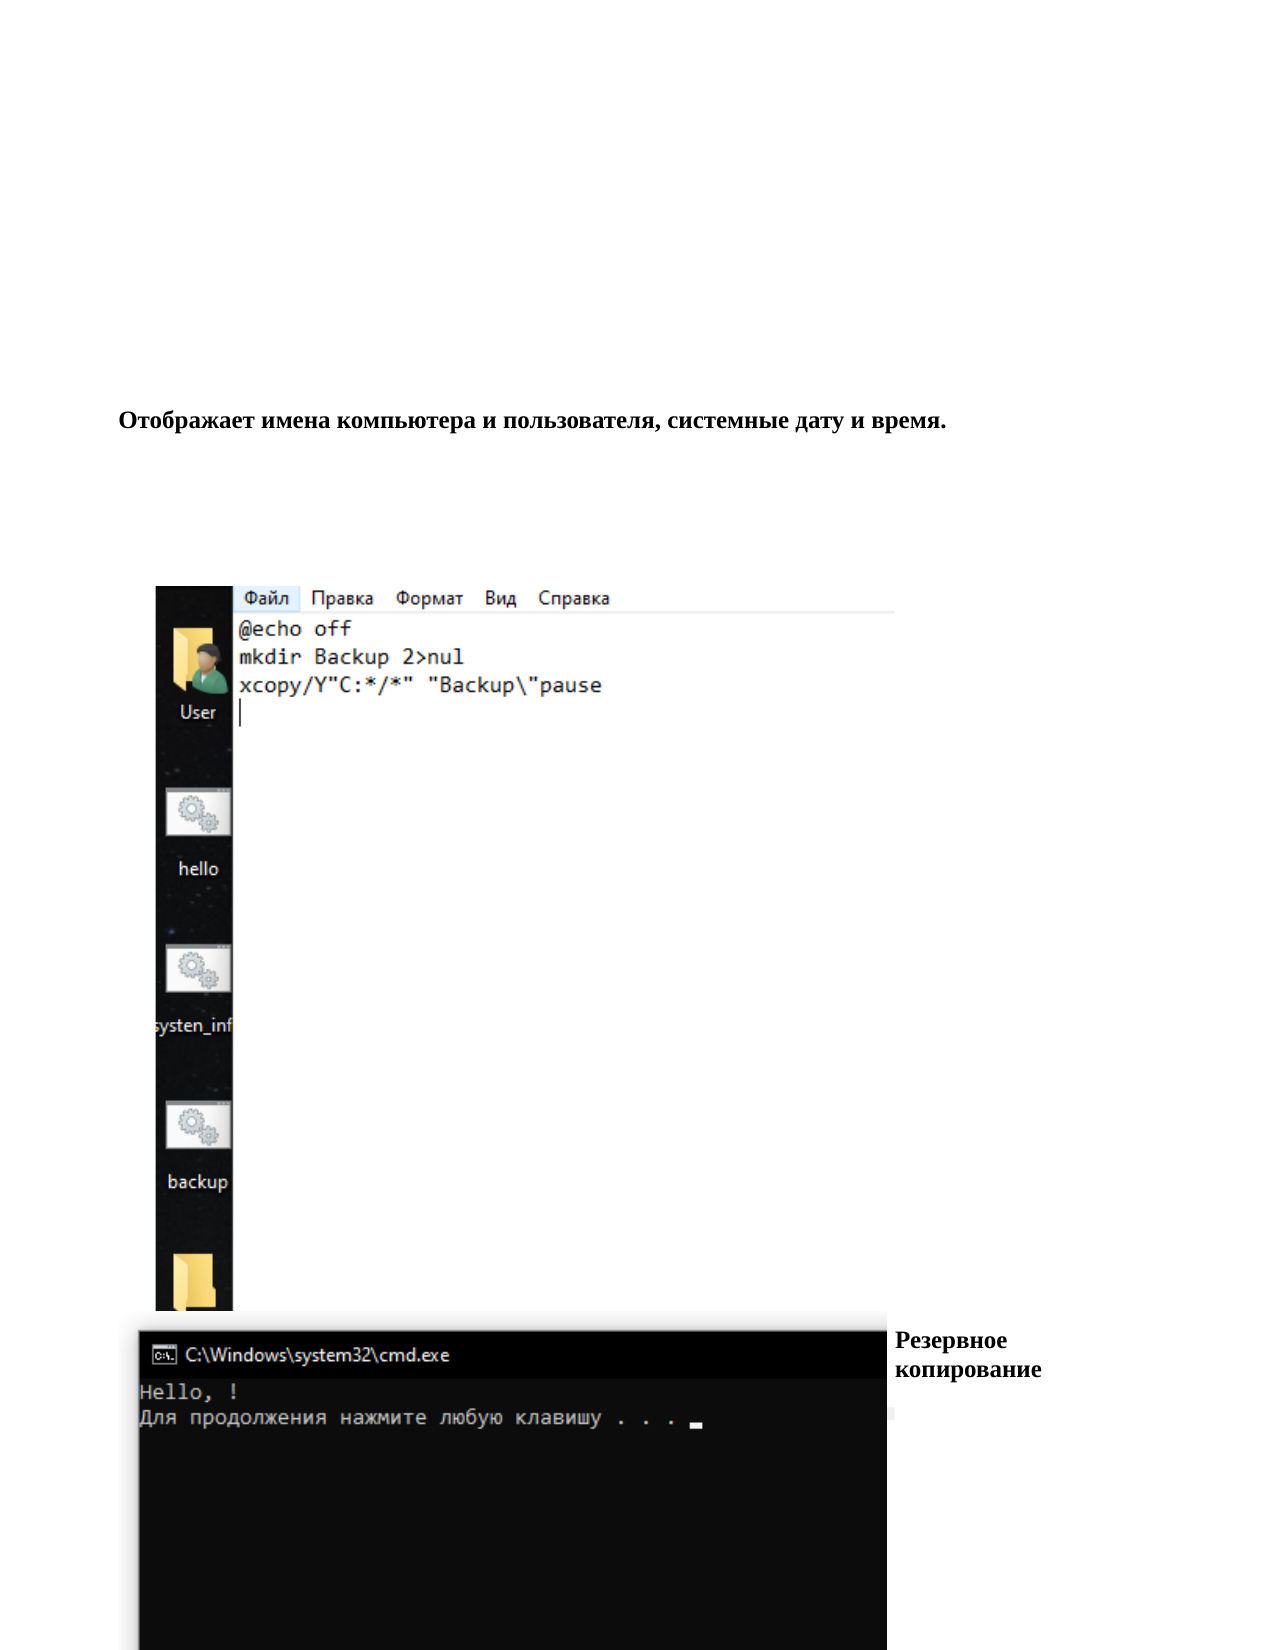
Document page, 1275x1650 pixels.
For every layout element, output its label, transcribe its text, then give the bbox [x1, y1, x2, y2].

picture [118, 586, 895, 1650]
text Резервное копирование [895, 1326, 1157, 1383]
text Отображает имена компьютера и пользователя, системные дату и время. [118, 406, 1157, 434]
